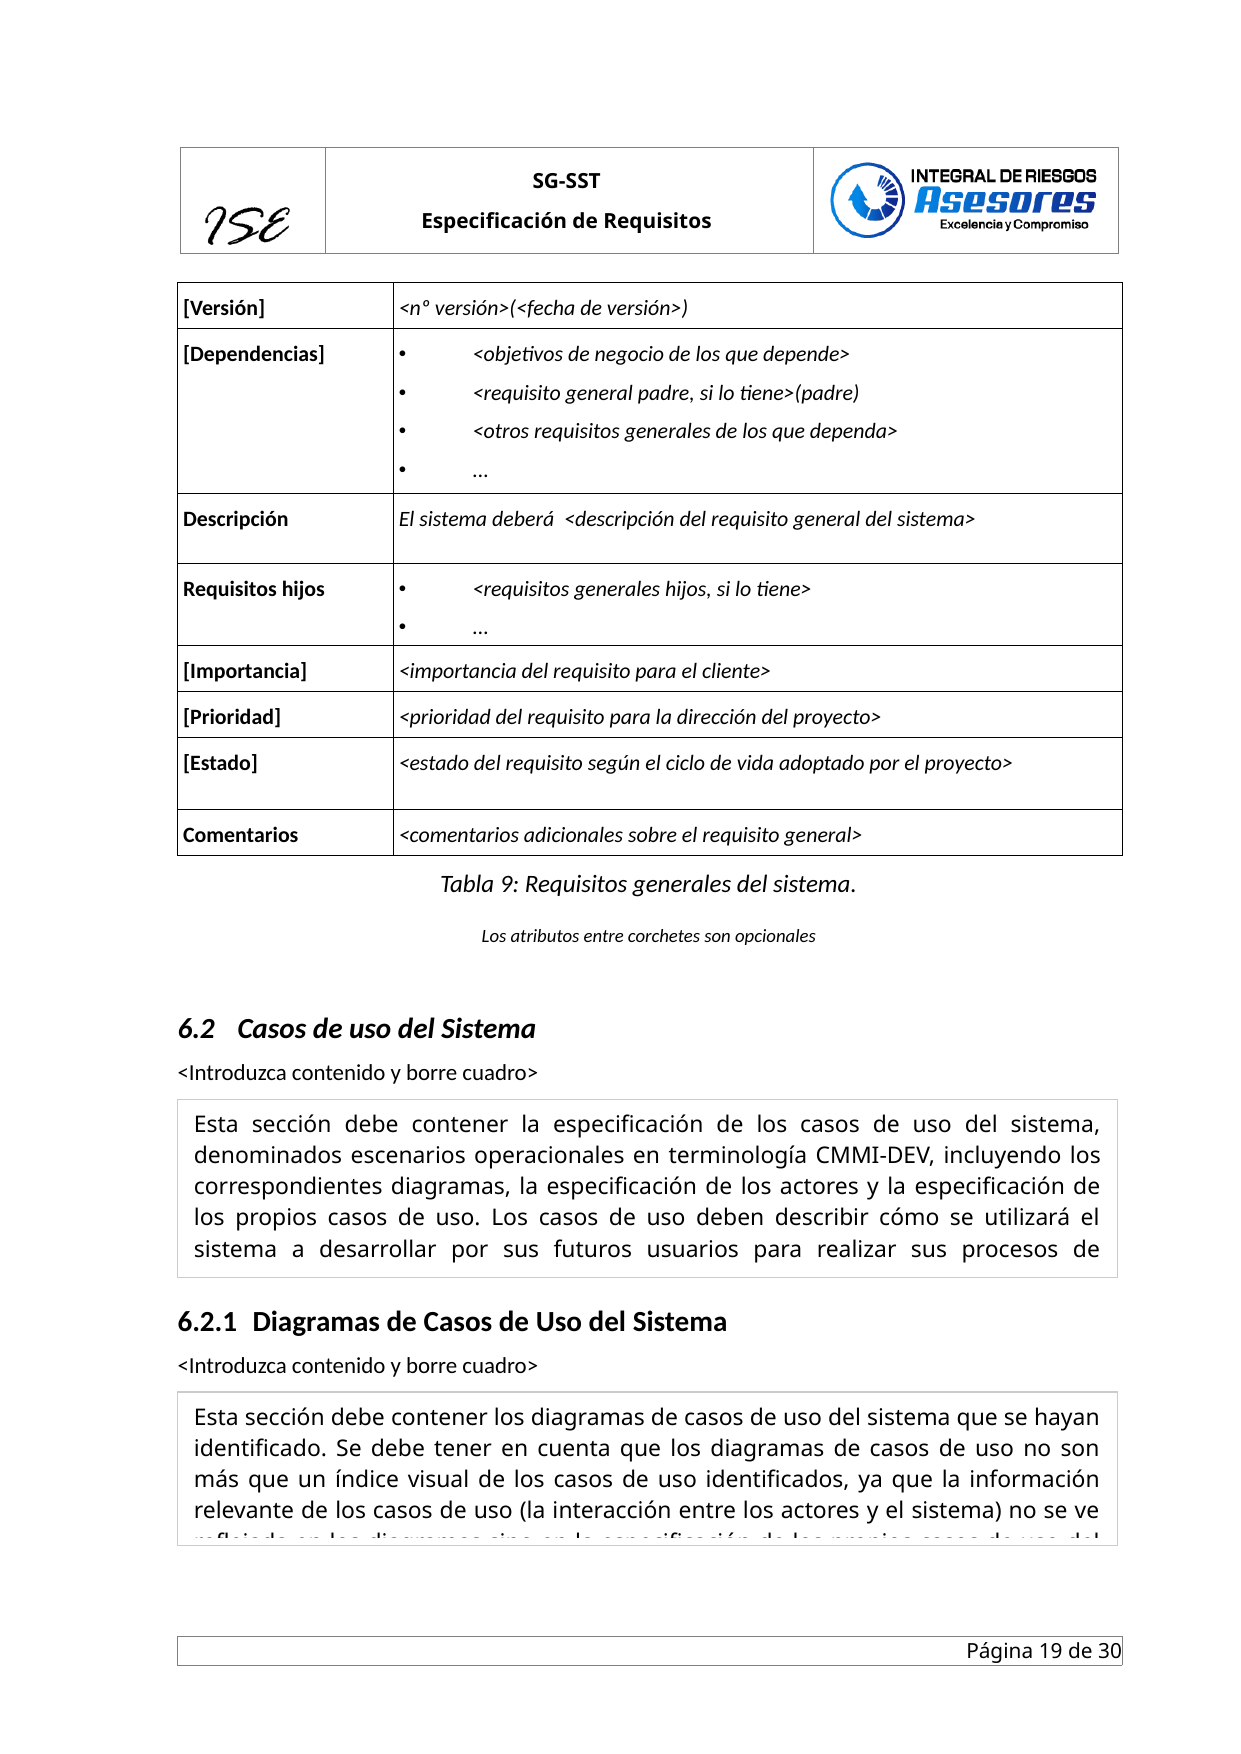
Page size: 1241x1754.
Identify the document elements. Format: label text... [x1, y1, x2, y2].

table_cell <importancia del requisito para el cliente> [394, 646, 1122, 691]
table_cell <requisitos generales hijos, si lo tiene> ... [394, 564, 1122, 645]
table_cell [Estado] [178, 738, 393, 809]
table_cell [Prioridad] [178, 692, 393, 737]
subtitle Diagramas de Casos de Uso del Sistema [177, 1303, 1122, 1338]
table_cell Comentarios [178, 810, 393, 855]
table_cell [Dependencias] [178, 329, 393, 493]
table_cell Requisitos hijos [178, 564, 393, 645]
table_cell El sistema deberá <descripción del requisito general del sistema> [394, 494, 1122, 562]
table_cell <estado del requisito según el ciclo de vida adoptado por el proyecto> [394, 738, 1122, 809]
text Tabla 9: Requisitos generales del sistema. [177, 868, 1122, 899]
table_cell Descripción [178, 494, 393, 562]
table_cell <objetivos de negocio de los que depende> <requisito general padre, si lo tiene>(padre) <otros requisitos generales de los que dependa> ... [394, 329, 1122, 493]
table_cell [Versión] [178, 283, 393, 328]
subtitle Casos de uso del Sistema [177, 1010, 1122, 1045]
table_cell <nº versión>(<fecha de versión>) [394, 283, 1122, 328]
table_cell [Importancia] [178, 646, 393, 691]
table_cell <prioridad del requisito para la dirección del proyecto> [394, 692, 1122, 737]
text Los atributos entre corchetes son opcionales [177, 924, 1122, 947]
text Esta sección debe contener los diagramas de casos de uso del sistema que se hayan identificado. Se debe tener en cuenta que los diagramas de casos de uso no son más que un índice visual de los casos de uso identificados, ya que la información relevante de los casos de uso (la interacción entre los actores y el sistema) no se ve reflejada en los diagramas sino en la especificación de los propios casos de uso del sistema. [194, 1400, 1101, 1537]
text <Introduzca contenido y borre cuadro> [177, 1058, 1122, 1086]
text <Introduzca contenido y borre cuadro> [177, 1351, 1122, 1379]
table_cell <comentarios adicionales sobre el requisito general> [394, 810, 1122, 855]
text Esta sección debe contener la especificación de los casos de uso del sistema, denominados escenarios operacionales en terminología CMMI-DEV, incluyendo los correspondientes diagramas, la especificación de los actores y la especificación de los propios casos de uso. Los casos de uso deben describir cómo se utilizará el sistema a desarrollar por sus futuros usuarios para realizar sus procesos de negocio. [194, 1107, 1101, 1269]
